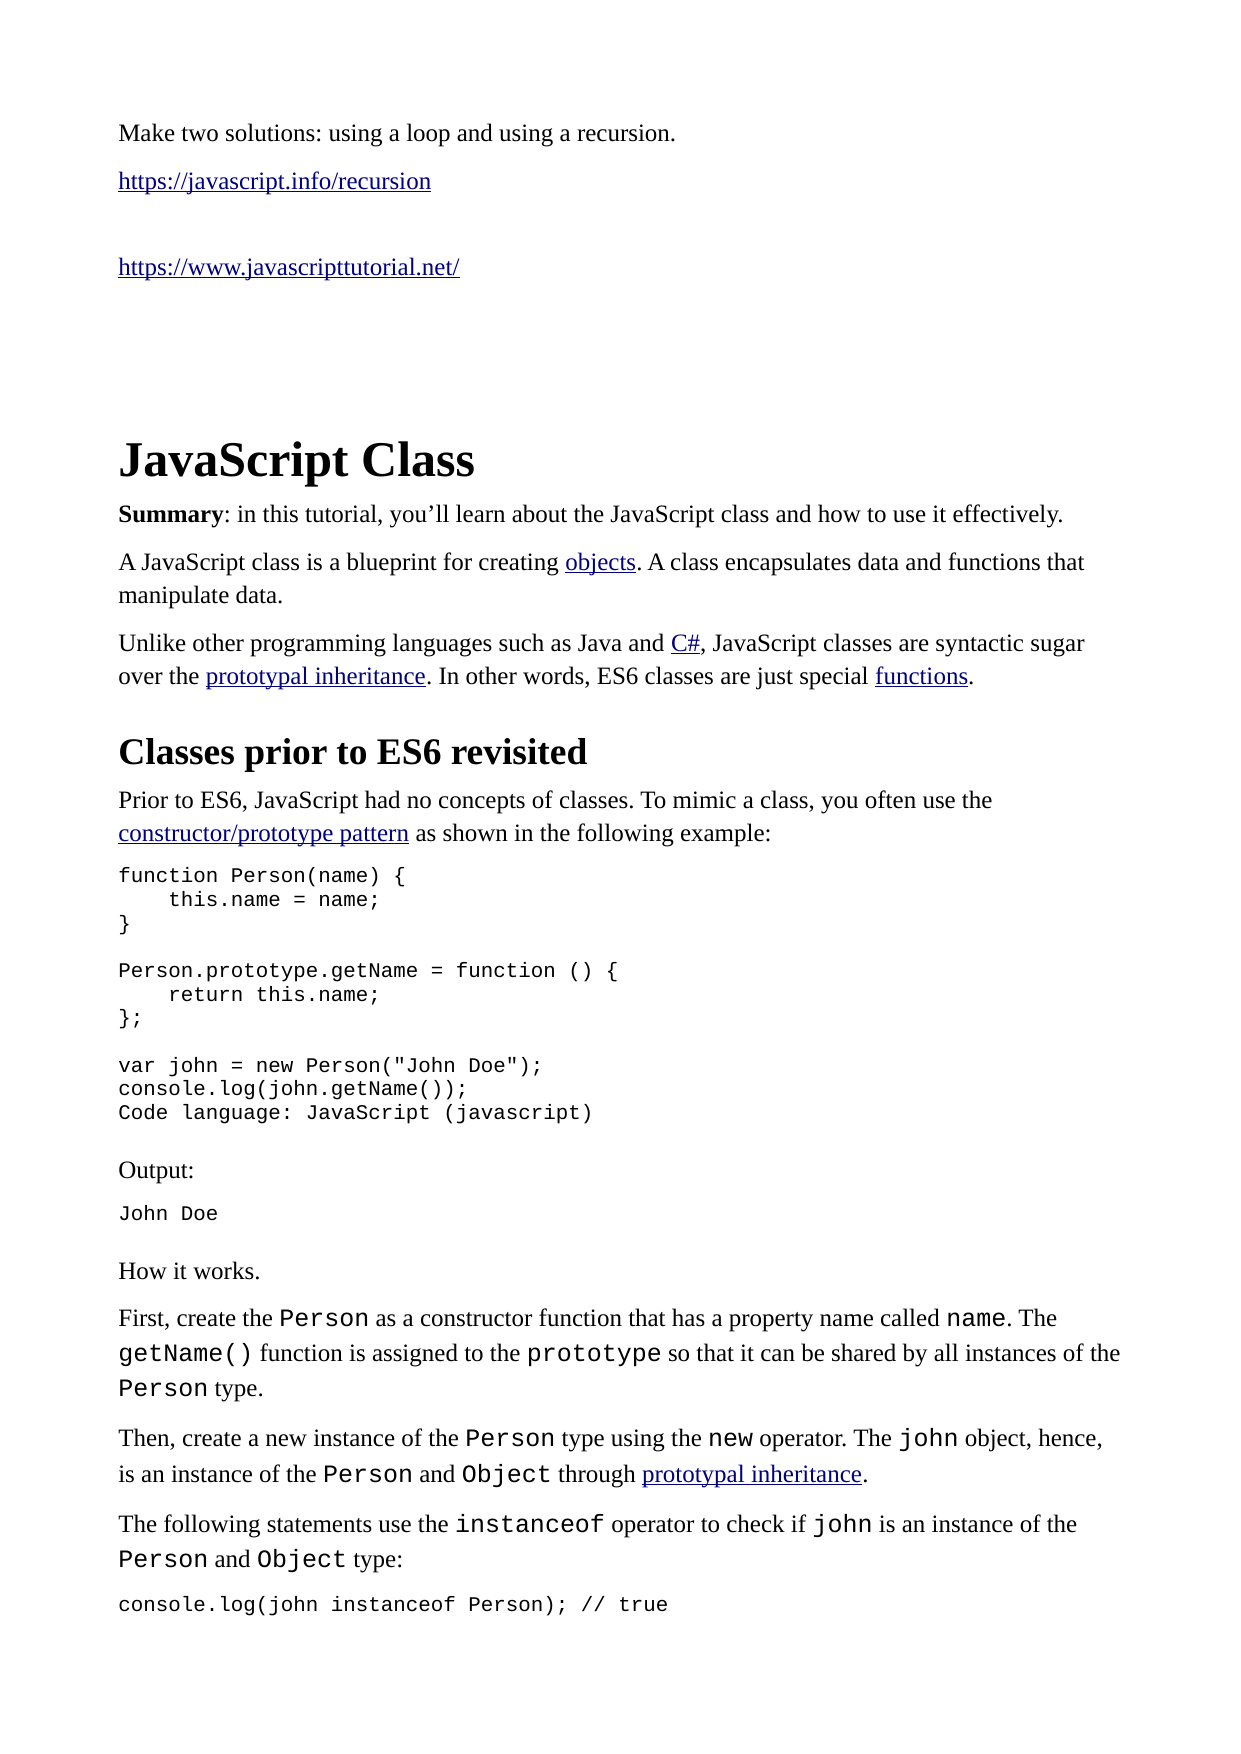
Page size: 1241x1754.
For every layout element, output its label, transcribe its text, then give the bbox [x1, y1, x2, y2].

text } [118, 913, 1122, 936]
text John Doe [118, 1203, 1122, 1226]
text The following statements use the instanceof operator to check if john is an instance of the Person and Object type: [118, 1509, 1122, 1574]
text How it works. [118, 1256, 1122, 1284]
text function Person(name) { [118, 865, 1122, 889]
text Output: [118, 1155, 1122, 1184]
text }; [118, 1007, 1122, 1031]
text Make two solutions: using a loop and using a recursion. [118, 118, 1122, 147]
text Unlike other programming languages such as Java and C#, JavaScript classes are syntactic sugar over the prototypal inheritance. In other words, ES6 classes are just special functions. [118, 628, 1122, 689]
text https://javascript.info/recursion [118, 166, 1122, 194]
text Summary: in this tutorial, you’ll learn about the JavaScript class and how to use it effectively. [118, 499, 1122, 528]
text First, create the Person as a constructor function that has a property name called name. The getName() function is assigned to the prototype so that it can be shared by all instances of the Person type. [118, 1303, 1122, 1404]
subtitle Classes prior to ES6 revisited [118, 729, 1122, 772]
text this.name = name; [118, 889, 1122, 913]
subtitle JavaScript Class [118, 429, 1122, 487]
text https://www.javascripttutorial.net/ [118, 252, 1122, 281]
text Code language: JavaScript (javascript) [118, 1102, 1122, 1126]
text Prior to ES6, JavaScript had no concepts of classes. To mimic a class, you often use the constructor/prototype pattern as shown in the following example: [118, 785, 1122, 847]
text console.log(john.getName()); [118, 1078, 1122, 1102]
text Person.prototype.getName = function () { [118, 960, 1122, 984]
text return this.name; [118, 984, 1122, 1007]
text console.log(john instanceof Person); // true [118, 1594, 1122, 1617]
text var john = new Person("John Doe"); [118, 1054, 1122, 1078]
text Then, create a new instance of the Person type using the new operator. The john object, hence, is an instance of the Person and Object through prototypal inheritance. [118, 1423, 1122, 1489]
text A JavaScript class is a blueprint for creating objects. A class encapsulates data and functions that manipulate data. [118, 547, 1122, 609]
